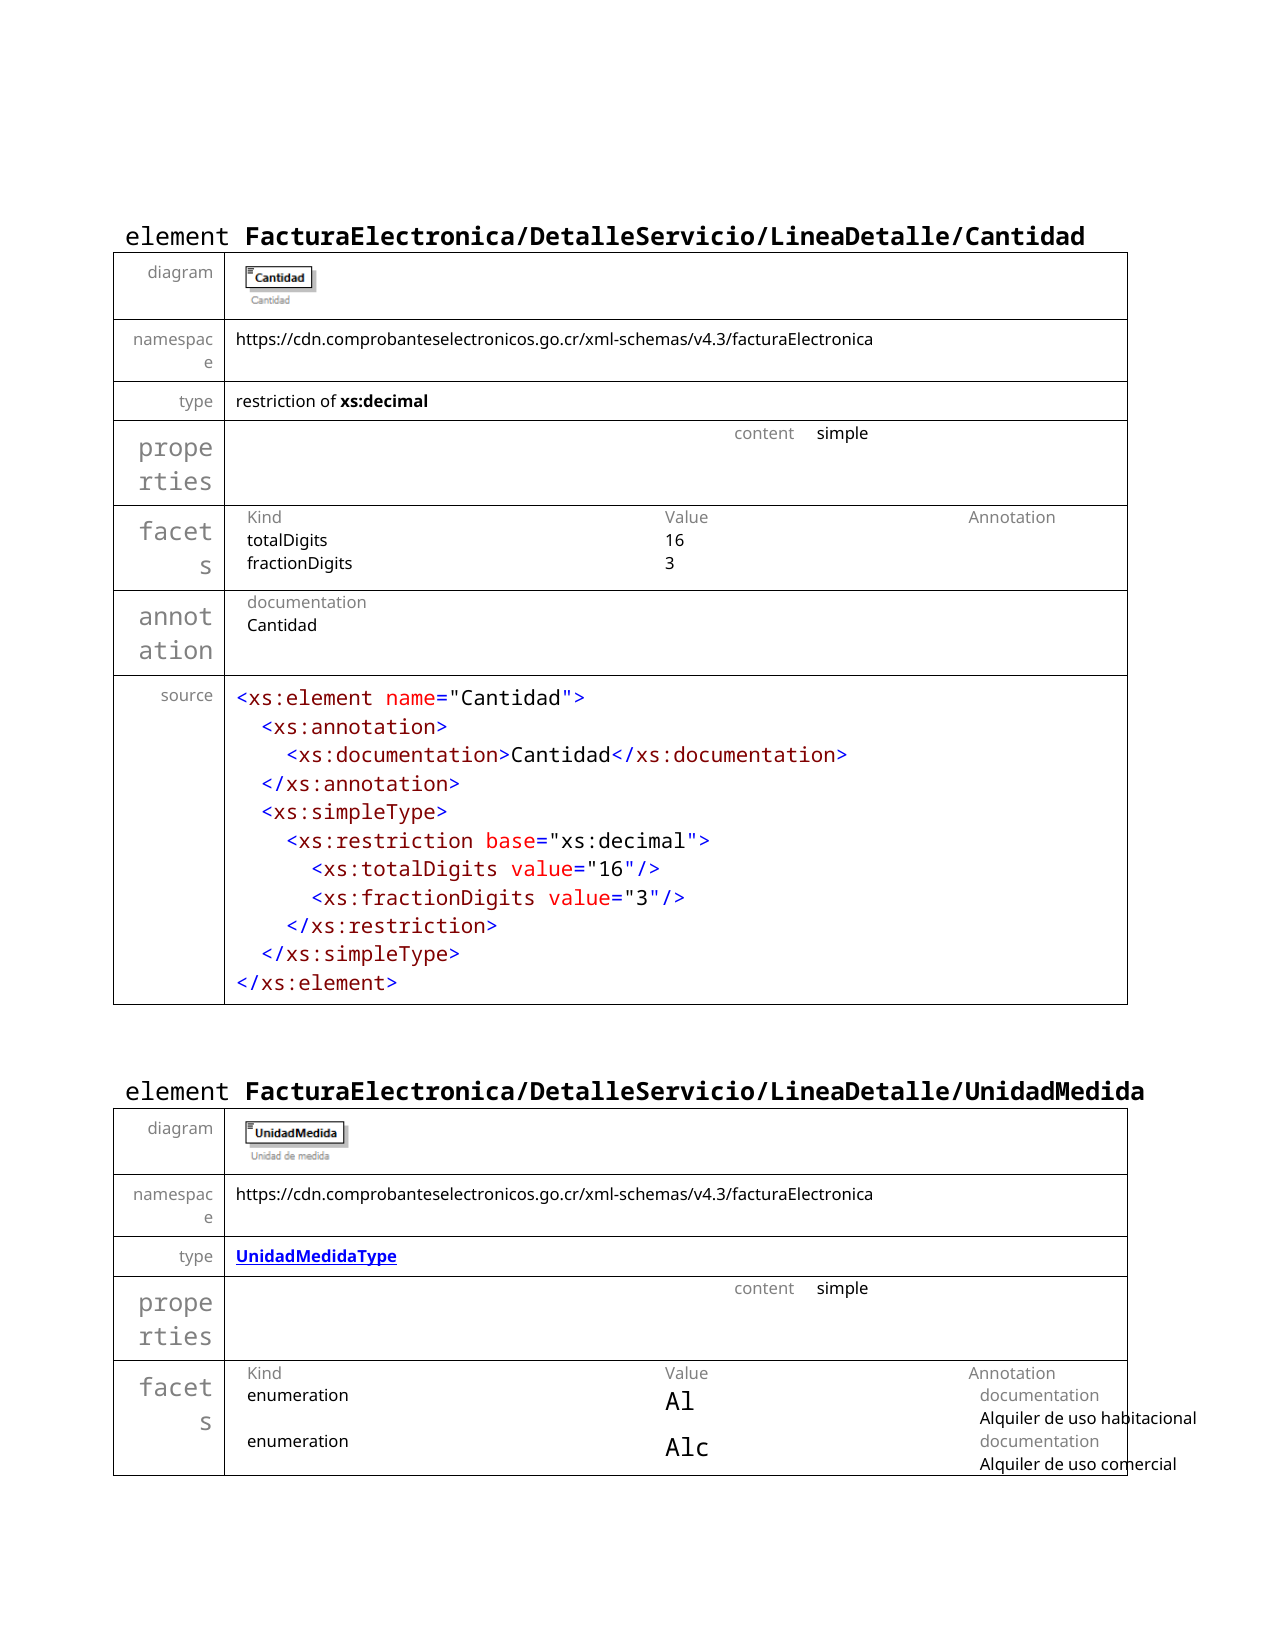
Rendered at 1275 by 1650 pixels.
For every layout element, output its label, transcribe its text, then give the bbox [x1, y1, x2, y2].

table_cell enumeration [236, 1430, 654, 1475]
table_header Kind [236, 1361, 654, 1384]
table_cell https://cdn.comprobanteselectronicos.go.cr/xml-schemas/v4.3/facturaElectronica [225, 320, 1127, 381]
table_header simple [805, 1277, 1127, 1299]
table_cell [225, 506, 1127, 590]
table_cell facets [114, 506, 224, 590]
table_header [225, 1109, 1127, 1174]
table_cell Alc [654, 1430, 957, 1475]
table_cell namespace [114, 1175, 224, 1236]
table_cell enumeration [236, 1384, 654, 1429]
table_cell [957, 1384, 968, 1429]
table_cell namespace [114, 320, 224, 381]
table_cell [957, 1430, 968, 1475]
table_cell totalDigits [236, 529, 654, 552]
table_cell [225, 1361, 1127, 1475]
table_header diagram [114, 253, 224, 319]
table_cell UnidadMedidaType [225, 1237, 1127, 1276]
table_cell Alquiler de uso comercial [968, 1452, 1127, 1475]
table_header Value [654, 1361, 957, 1384]
table_cell fractionDigits [236, 552, 654, 574]
table_cell https://cdn.comprobanteselectronicos.go.cr/xml-schemas/v4.3/facturaElectronica [225, 1175, 1127, 1236]
table_header Annotation [957, 1361, 1127, 1384]
table_cell restriction of xs:decimal [225, 382, 1127, 420]
table_header Annotation [957, 506, 1127, 529]
table_cell <xs:element name="Cantidad"> <xs:annotation> <xs:documentation>Cantidad</xs:documentation> </xs:annotation> <xs:simpleType> <xs:restriction base="xs:decimal"> <xs:totalDigits value="16"/> <xs:fractionDigits value="3"/> </xs:restriction> </xs:simpleType> </xs:element> [225, 676, 1127, 1004]
table_header Value [654, 506, 957, 529]
table_header content [236, 421, 805, 444]
table_cell [225, 1277, 1127, 1360]
table_cell facets [114, 1361, 224, 1475]
table_header documentation [236, 591, 1127, 614]
table_cell [957, 529, 1127, 552]
table_header Kind [236, 506, 654, 529]
table_cell properties [114, 1277, 224, 1360]
table_cell source [114, 676, 224, 1004]
picture [235, 261, 327, 311]
table_cell 3 [654, 552, 957, 574]
table_header content [236, 1277, 805, 1299]
table_cell Alquiler de uso habitacional [968, 1407, 1127, 1429]
table_cell type [114, 1237, 224, 1276]
text element FacturaElectronica/DetalleServicio/LineaDetalle/Cantidad [125, 218, 1150, 252]
table_cell 16 [654, 529, 957, 552]
table_cell [957, 552, 1127, 574]
table_cell Cantidad [236, 614, 1127, 636]
table_header [225, 253, 1127, 319]
table_cell [225, 421, 1127, 505]
table_header simple [805, 421, 1127, 444]
table_header diagram [114, 1109, 224, 1174]
table_cell annotation [114, 591, 224, 675]
table_header documentation [968, 1430, 1127, 1452]
table_cell Al [654, 1384, 957, 1429]
picture [235, 1116, 359, 1167]
text element FacturaElectronica/DetalleServicio/LineaDetalle/UnidadMedida [125, 1073, 1150, 1107]
table_cell properties [114, 421, 224, 505]
table_cell type [114, 382, 224, 420]
table_header documentation [968, 1384, 1127, 1407]
table_cell [225, 591, 1127, 675]
